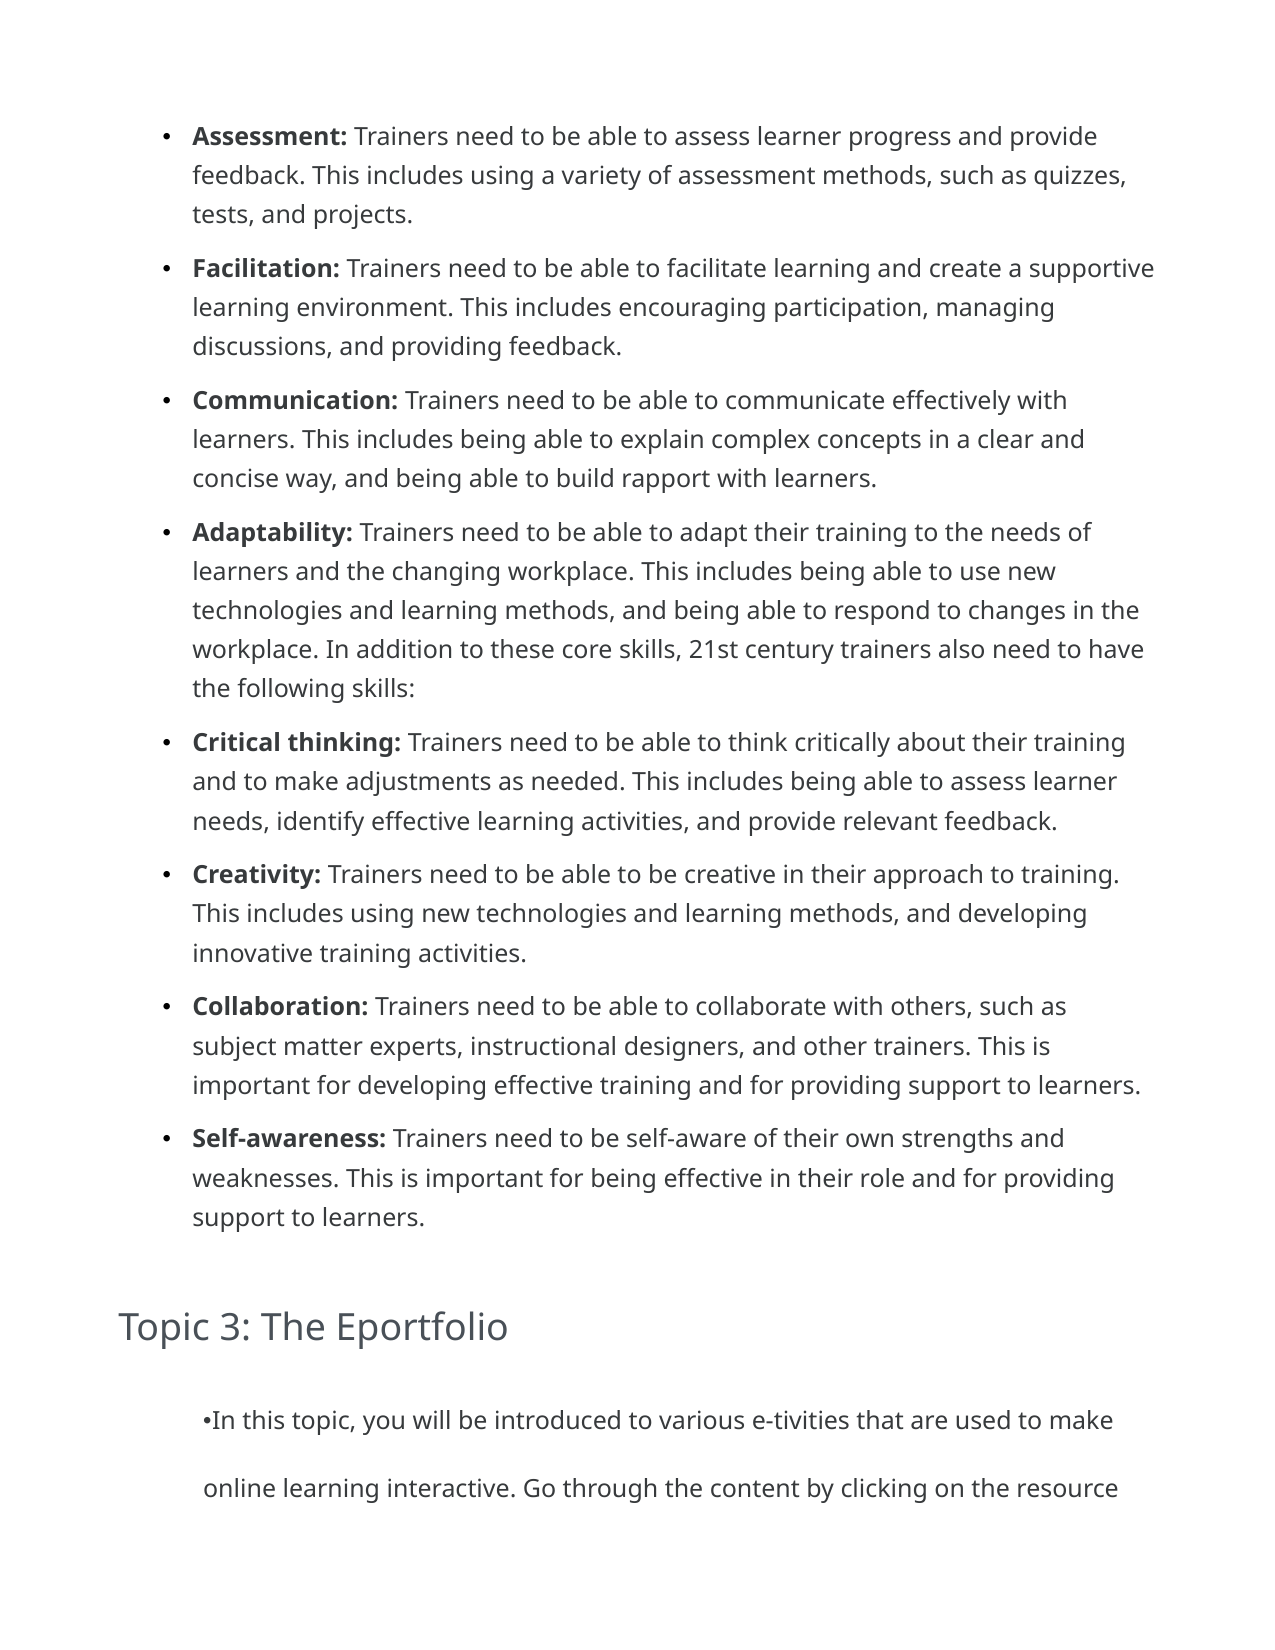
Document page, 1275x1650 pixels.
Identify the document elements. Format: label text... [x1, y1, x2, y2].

list Communication: Trainers need to be able to communicate effectively with learners. This includes being able to explain complex concepts in a clear and concise way, and being able to build rapport with learners. [162, 382, 1157, 495]
list Collaboration: Trainers need to be able to collaborate with others, such as subject matter experts, instructional designers, and other trainers. This is important for developing effective training and for providing support to learners. [162, 989, 1157, 1101]
list Creativity: Trainers need to be able to be creative in their approach to training. This includes using new technologies and learning methods, and developing innovative training activities. [162, 857, 1157, 969]
list Adaptability: Trainers need to be able to adapt their training to the needs of learners and the changing workplace. This includes being able to use new technologies and learning methods, and being able to respond to changes in the workplace. In addition to these core skills, 21st century trainers also need to have the following skills: [162, 514, 1157, 705]
list Self-awareness: Trainers need to be self-aware of their own strengths and weaknesses. This is important for being effective in their role and for providing support to learners. [162, 1121, 1157, 1233]
list Facilitation: Trainers need to be able to facilitate learning and create a supportive learning environment. This includes encouraging participation, managing discussions, and providing feedback. [162, 250, 1157, 363]
subtitle Topic 3: The Eportfolio [118, 1301, 1157, 1352]
list Assessment: Trainers need to be able to assess learner progress and provide feedback. This includes using a variety of assessment methods, such as quizzes, tests, and projects. [162, 118, 1157, 231]
list Critical thinking: Trainers need to be able to think critically about their training and to make adjustments as needed. This includes being able to assess learner needs, identify effective learning activities, and provide relevant feedback. [162, 725, 1157, 837]
list In this topic, you will be introduced to various e-tivities that are used to make online learning interactive. Go through the content by clicking on the resource [129, 1403, 1141, 1505]
